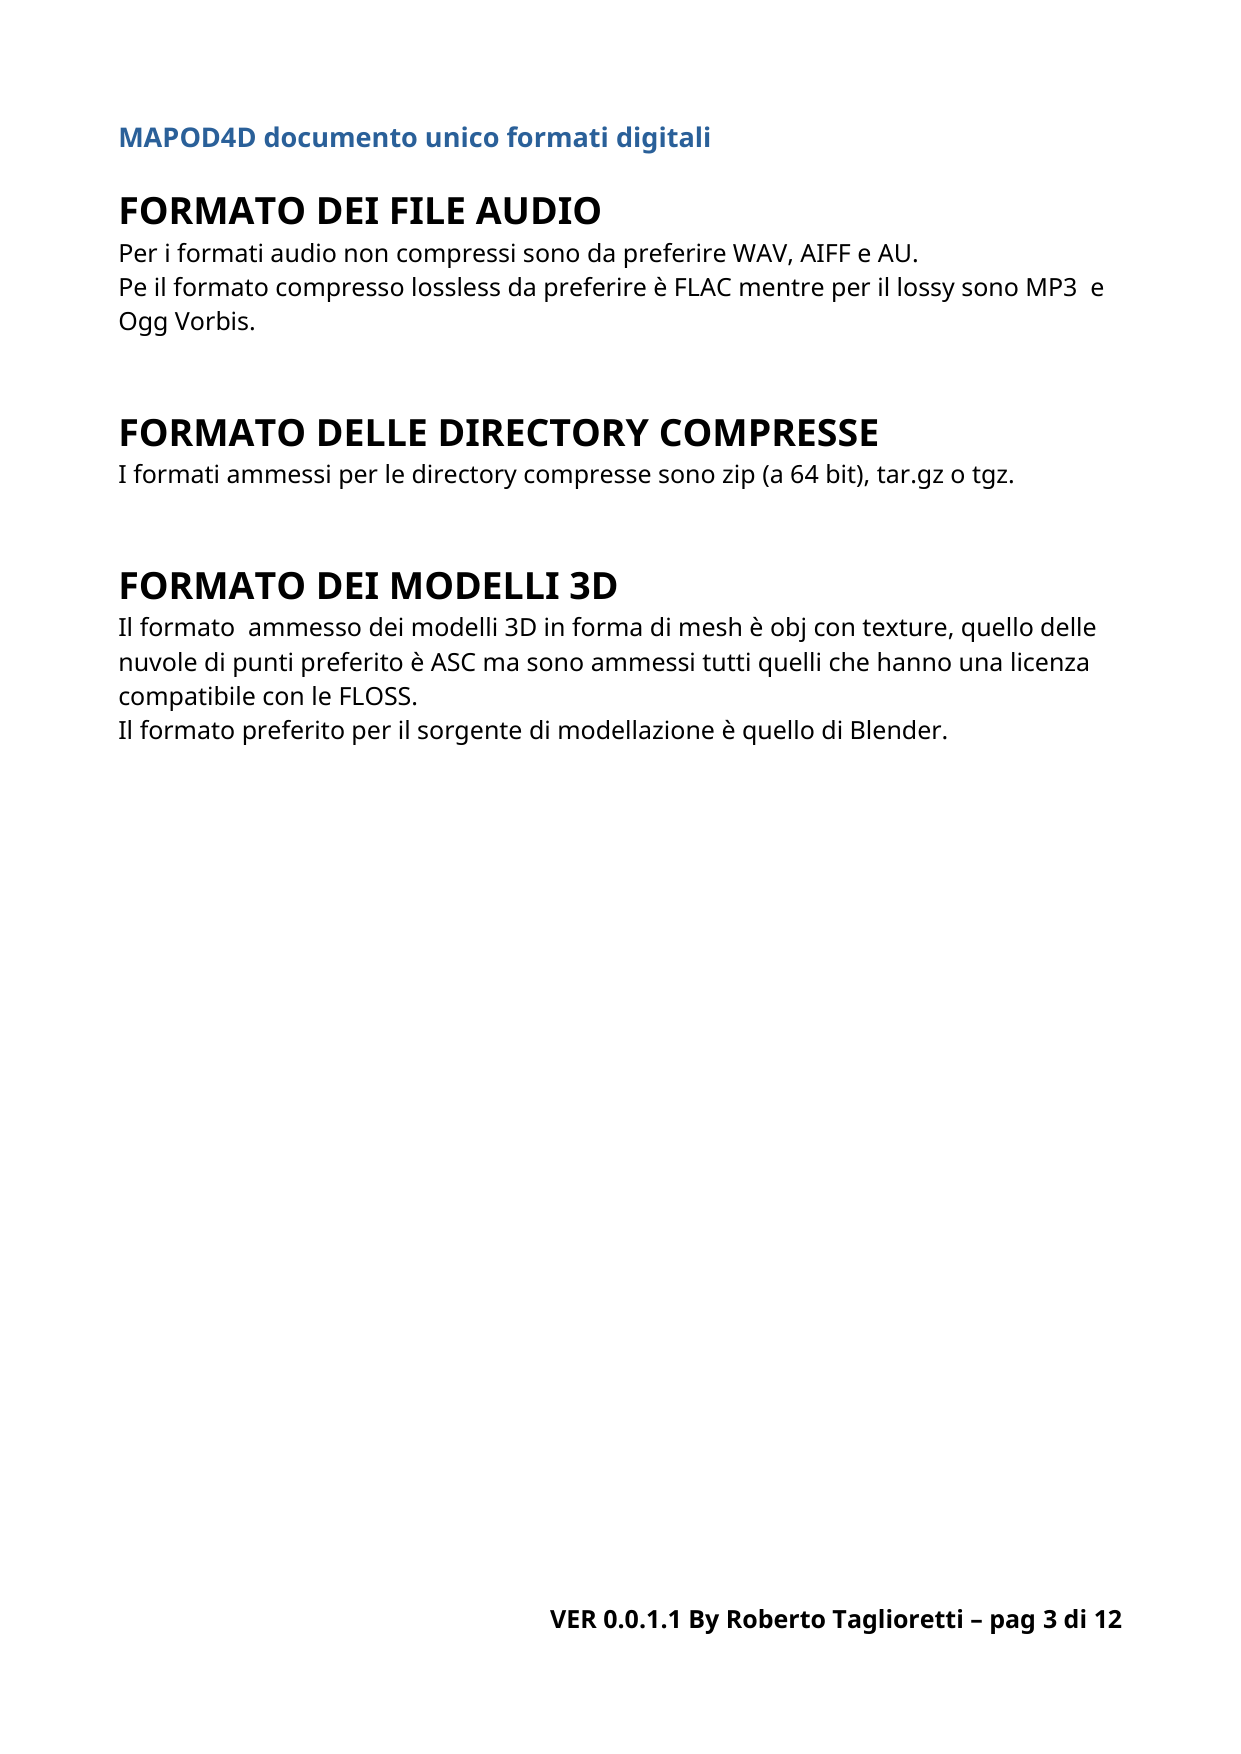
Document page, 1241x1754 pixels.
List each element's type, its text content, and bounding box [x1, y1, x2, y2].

text FORMATO DELLE DIRECTORY COMPRESSE [118, 406, 1122, 457]
text Pe il formato compresso lossless da preferire è FLAC mentre per il lossy sono MP3 e Ogg Vorbis. [118, 269, 1122, 338]
text Per i formati audio non compressi sono da preferire WAV, AIFF e AU. [118, 236, 1122, 269]
text I formati ammessi per le directory compresse sono zip (a 64 bit), tar.gz o tgz. [118, 457, 1122, 491]
text FORMATO DEI MODELLI 3D [118, 559, 1122, 610]
text Il formato preferito per il sorgente di modellazione è quello di Blender. [118, 712, 1122, 746]
text FORMATO DEI FILE AUDIO [118, 184, 1122, 236]
text Il formato ammesso dei modelli 3D in forma di mesh è obj con texture, quello delle nuvole di punti preferito è ASC ma sono ammessi tutti quelli che hanno una licenza compatibile con le FLOSS. [118, 610, 1122, 712]
